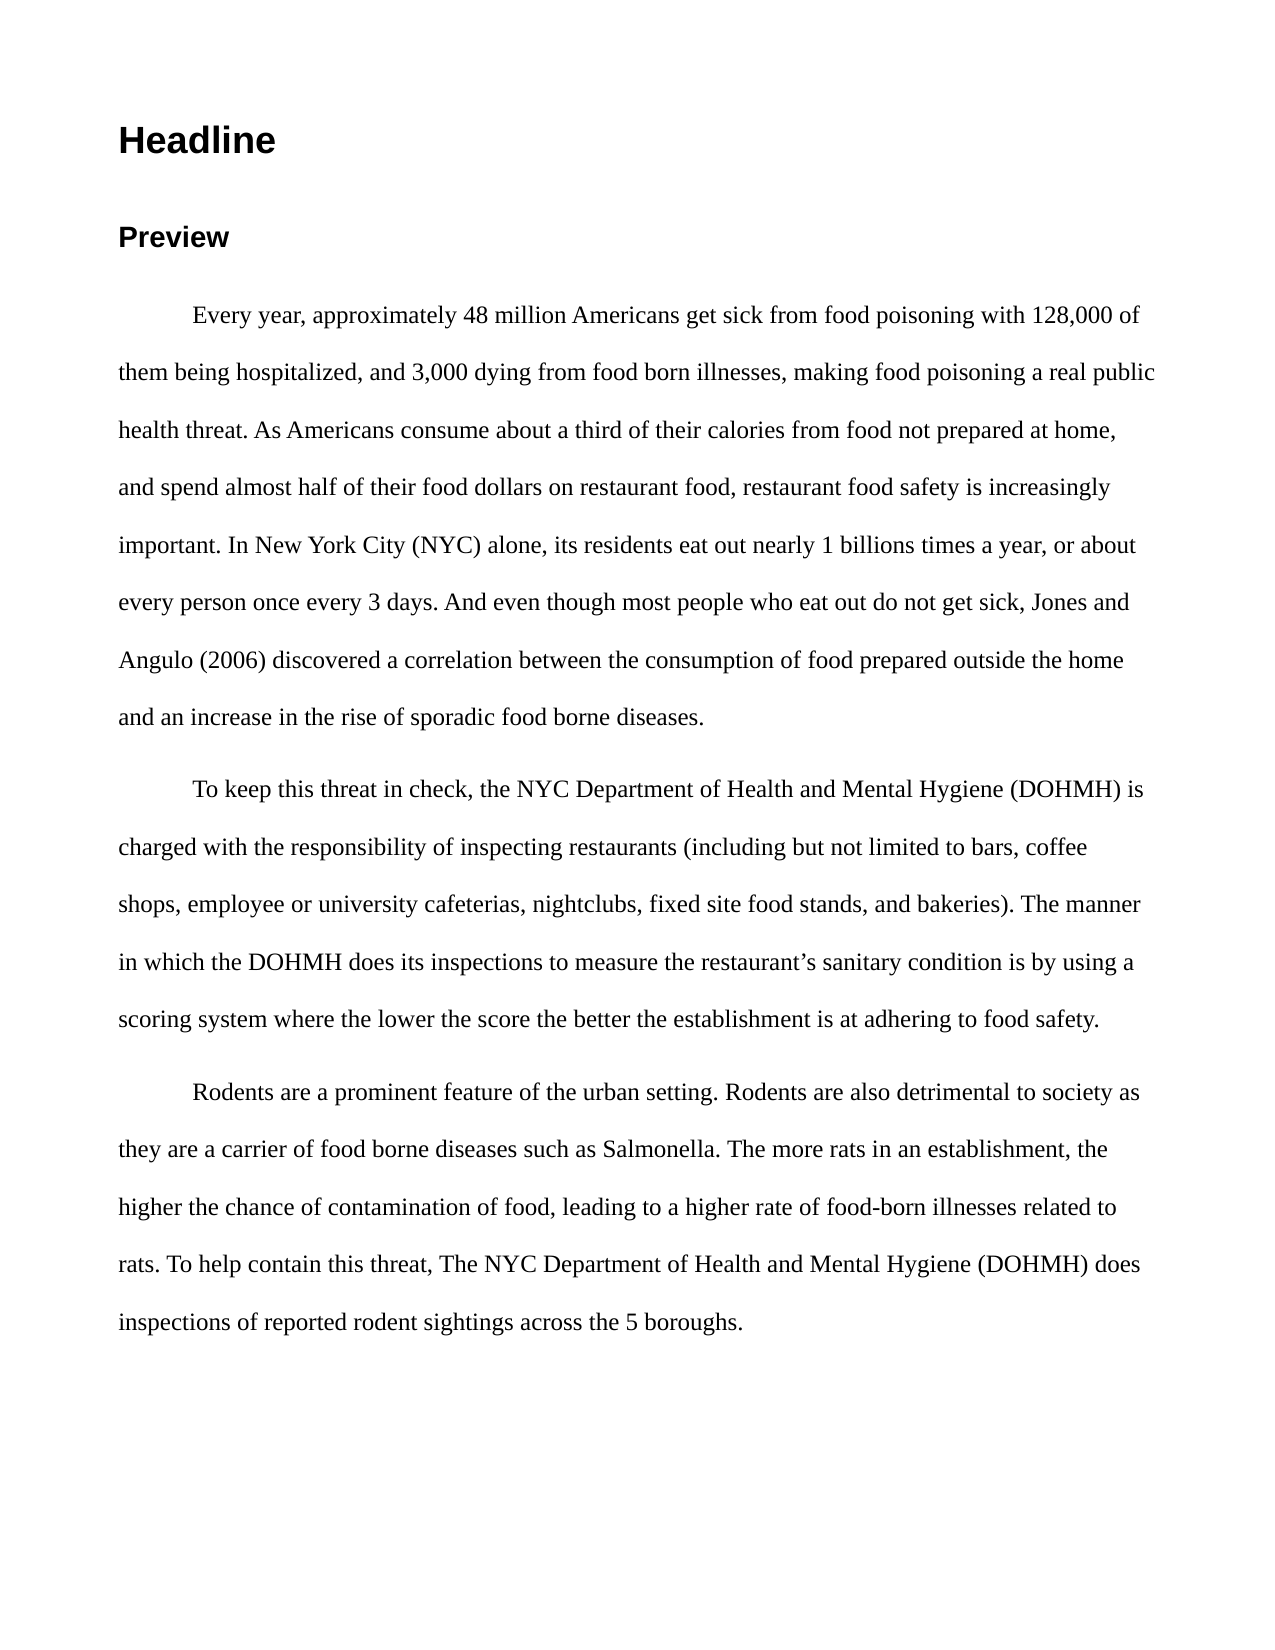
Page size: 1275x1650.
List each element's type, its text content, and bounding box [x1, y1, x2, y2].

text To keep this threat in check, the NYC Department of Health and Mental Hygiene (DOHMH) is charged with the responsibility of inspecting restaurants (including but not limited to bars, coffee shops, employee or university cafeterias, nightclubs, fixed site food stands, and bakeries). The manner in which the DOHMH does its inspections to measure the restaurant’s sanitary condition is by using a scoring system where the lower the score the better the establishment is at adhering to food safety. [118, 774, 1157, 1033]
text Every year, approximately 48 million Americans get sick from food poisoning with 128,000 of them being hospitalized, and 3,000 dying from food born illnesses, making food poisoning a real public health threat. As Americans consume about a third of their calories from food not prepared at home, and spend almost half of their food dollars on restaurant food, restaurant food safety is increasingly important. In New York City (NYC) alone, its residents eat out nearly 1 billions times a year, or about every person once every 3 days. And even though most people who eat out do not get sick, Jones and Angulo (2006) discovered a correlation between the consumption of food prepared outside the home and an increase in the rise of sporadic food borne diseases. [118, 300, 1157, 731]
subtitle Preview [118, 220, 1157, 254]
subtitle Headline [118, 118, 1157, 162]
text Rodents are a prominent feature of the urban setting. Rodents are also detrimental to society as they are a carrier of food borne diseases such as Salmonella. The more rats in an establishment, the higher the chance of contamination of food, leading to a higher rate of food-born illnesses related to rats. To help contain this threat, The NYC Department of Health and Mental Hygiene (DOHMH) does inspections of reported rodent sightings across the 5 boroughs. [118, 1077, 1157, 1335]
